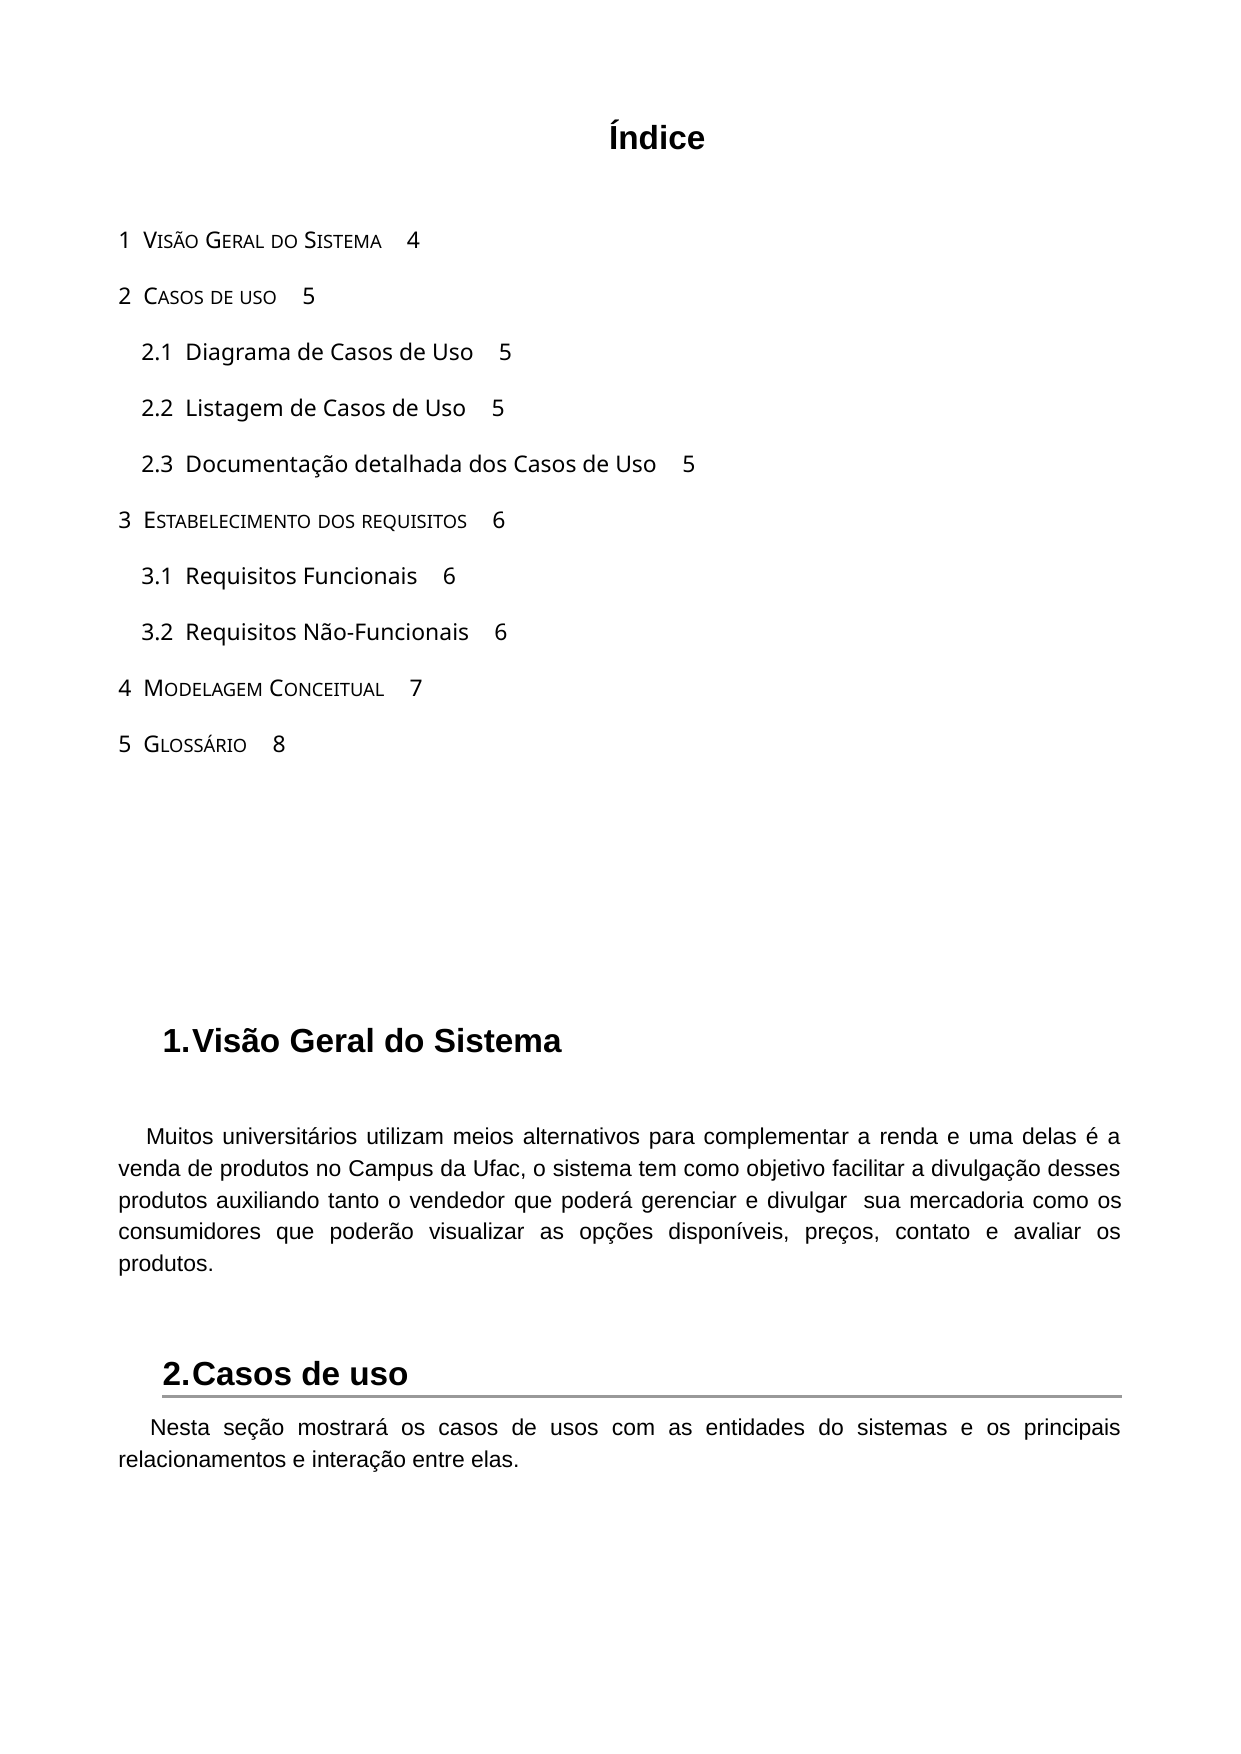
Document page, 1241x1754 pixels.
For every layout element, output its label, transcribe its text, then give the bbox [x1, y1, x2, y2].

text Muitos universitários utilizam meios alternativos para complementar a renda e uma delas é a venda de produtos no Campus da Ufac, o sistema tem como objetivo facilitar a divulgação desses produtos auxiliando tanto o vendedor que poderá gerenciar e divulgar sua mercadoria como os consumidores que poderão visualizar as opções disponíveis, preços, contato e avaliar os produtos. [118, 1121, 1122, 1276]
text 3.2 Requisitos Não-Funcionais 6 [141, 616, 1122, 647]
subtitle Casos de uso [162, 1354, 1122, 1395]
text 4 Modelagem Conceitual 7 [118, 672, 1122, 703]
text 2 Casos de uso 5 [118, 280, 1122, 311]
text 3.1 Requisitos Funcionais 6 [141, 560, 1122, 591]
text 1 Visão Geral do Sistema 4 [118, 224, 1122, 256]
text 2.3 Documentação detalhada dos Casos de Uso 5 [141, 448, 1122, 479]
subtitle Visão Geral do Sistema [162, 1021, 1122, 1060]
text Índice [192, 118, 1122, 157]
text 5 Glossário 8 [118, 728, 1122, 759]
text 2.2 Listagem de Casos de Uso 5 [141, 392, 1122, 423]
text Nesta seção mostrará os casos de usos com as entidades do sistemas e os principais relacionamentos e interação entre elas. [118, 1412, 1122, 1473]
text 3 Estabelecimento dos requisitos 6 [118, 504, 1122, 535]
text 2.1 Diagrama de Casos de Uso 5 [141, 336, 1122, 367]
